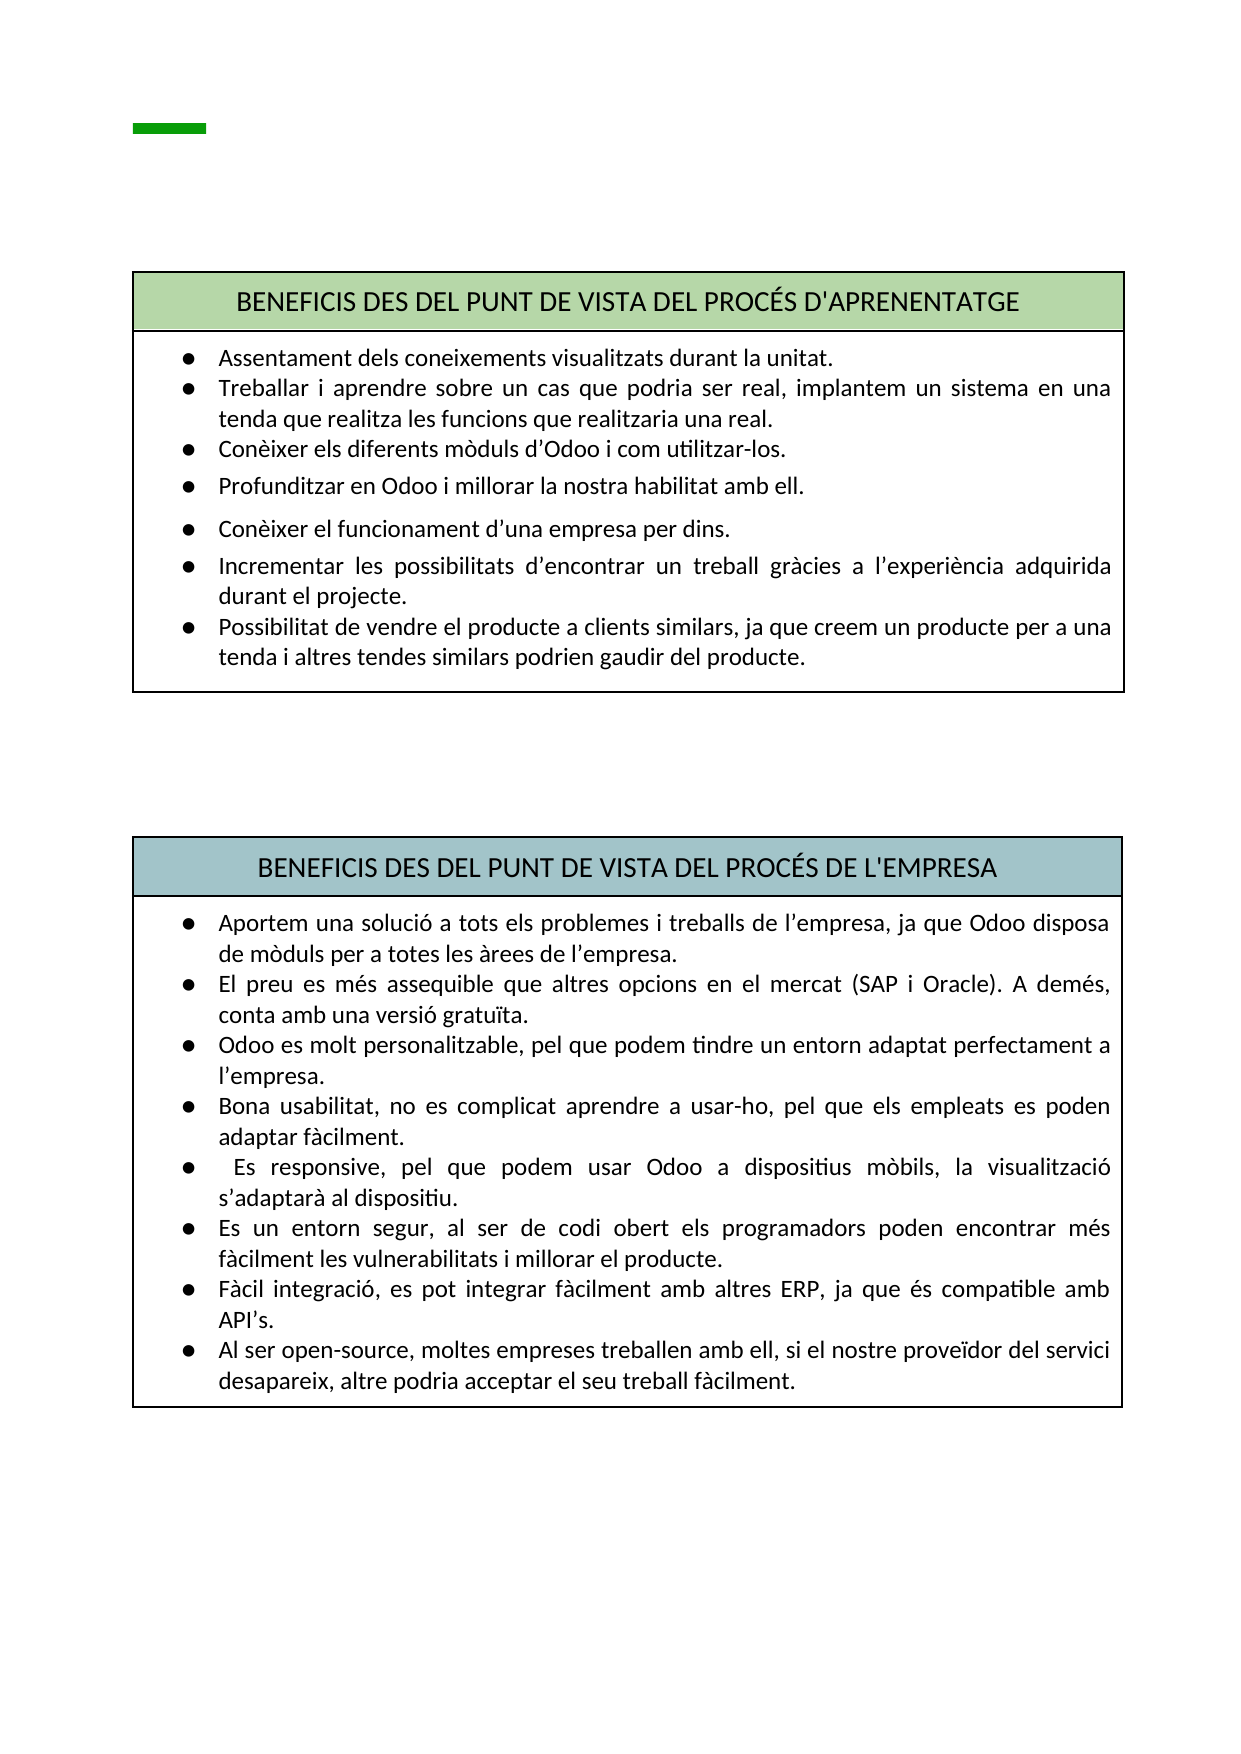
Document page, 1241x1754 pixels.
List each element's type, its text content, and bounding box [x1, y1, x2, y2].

table_cell Aportem una solució a tots els problemes i treballs de l’empresa, ja que Odoo disposa de mòduls per a totes les àrees de l’empresa. El preu es més assequible que altres opcions en el mercat (SAP i Oracle). A demés, conta amb una versió gratuïta. Odoo es molt personalitzable, pel que podem tindre un entorn adaptat perfectament a l’empresa. Bona usabilitat, no es complicat aprendre a usar-ho, pel que els empleats es poden adaptar fàcilment. Es responsive, pel que podem usar Odoo a dispositius mòbils, la visualització s’adaptarà al dispositiu. Es un entorn segur, al ser de codi obert els programadors poden encontrar més fàcilment les vulnerabilitats i millorar el producte. Fàcil integració, es pot integrar fàcilment amb altres ERP, ja que és compatible amb API’s. Al ser open-source, moltes empreses treballen amb ell, si el nostre proveïdor del servici desapareix, altre podria acceptar el seu treball fàcilment. [134, 897, 1121, 1406]
table_cell Assentament dels coneixements visualitzats durant la unitat. Treballar i aprendre sobre un cas que podria ser real, implantem un sistema en una tenda que realitza les funcions que realitzaria una real. Conèixer els diferents mòduls d’Odoo i com utilitzar-los. Profunditzar en Odoo i millorar la nostra habilitat amb ell. Conèixer el funcionament d’una empresa per dins. Incrementar les possibilitats d’encontrar un treball gràcies a l’experiència adquirida durant el projecte. Possibilitat de vendre el producte a clients similars, ja que creem un producte per a una tenda i altres tendes similars podrien gaudir del producte. [134, 332, 1123, 691]
table_header BENEFICIS DES DEL PUNT DE VISTA DEL PROCÉS D'APRENENTATGE [134, 273, 1123, 329]
table_header BENEFICIS DES DEL PUNT DE VISTA DEL PROCÉS DE L'EMPRESA [134, 838, 1121, 895]
